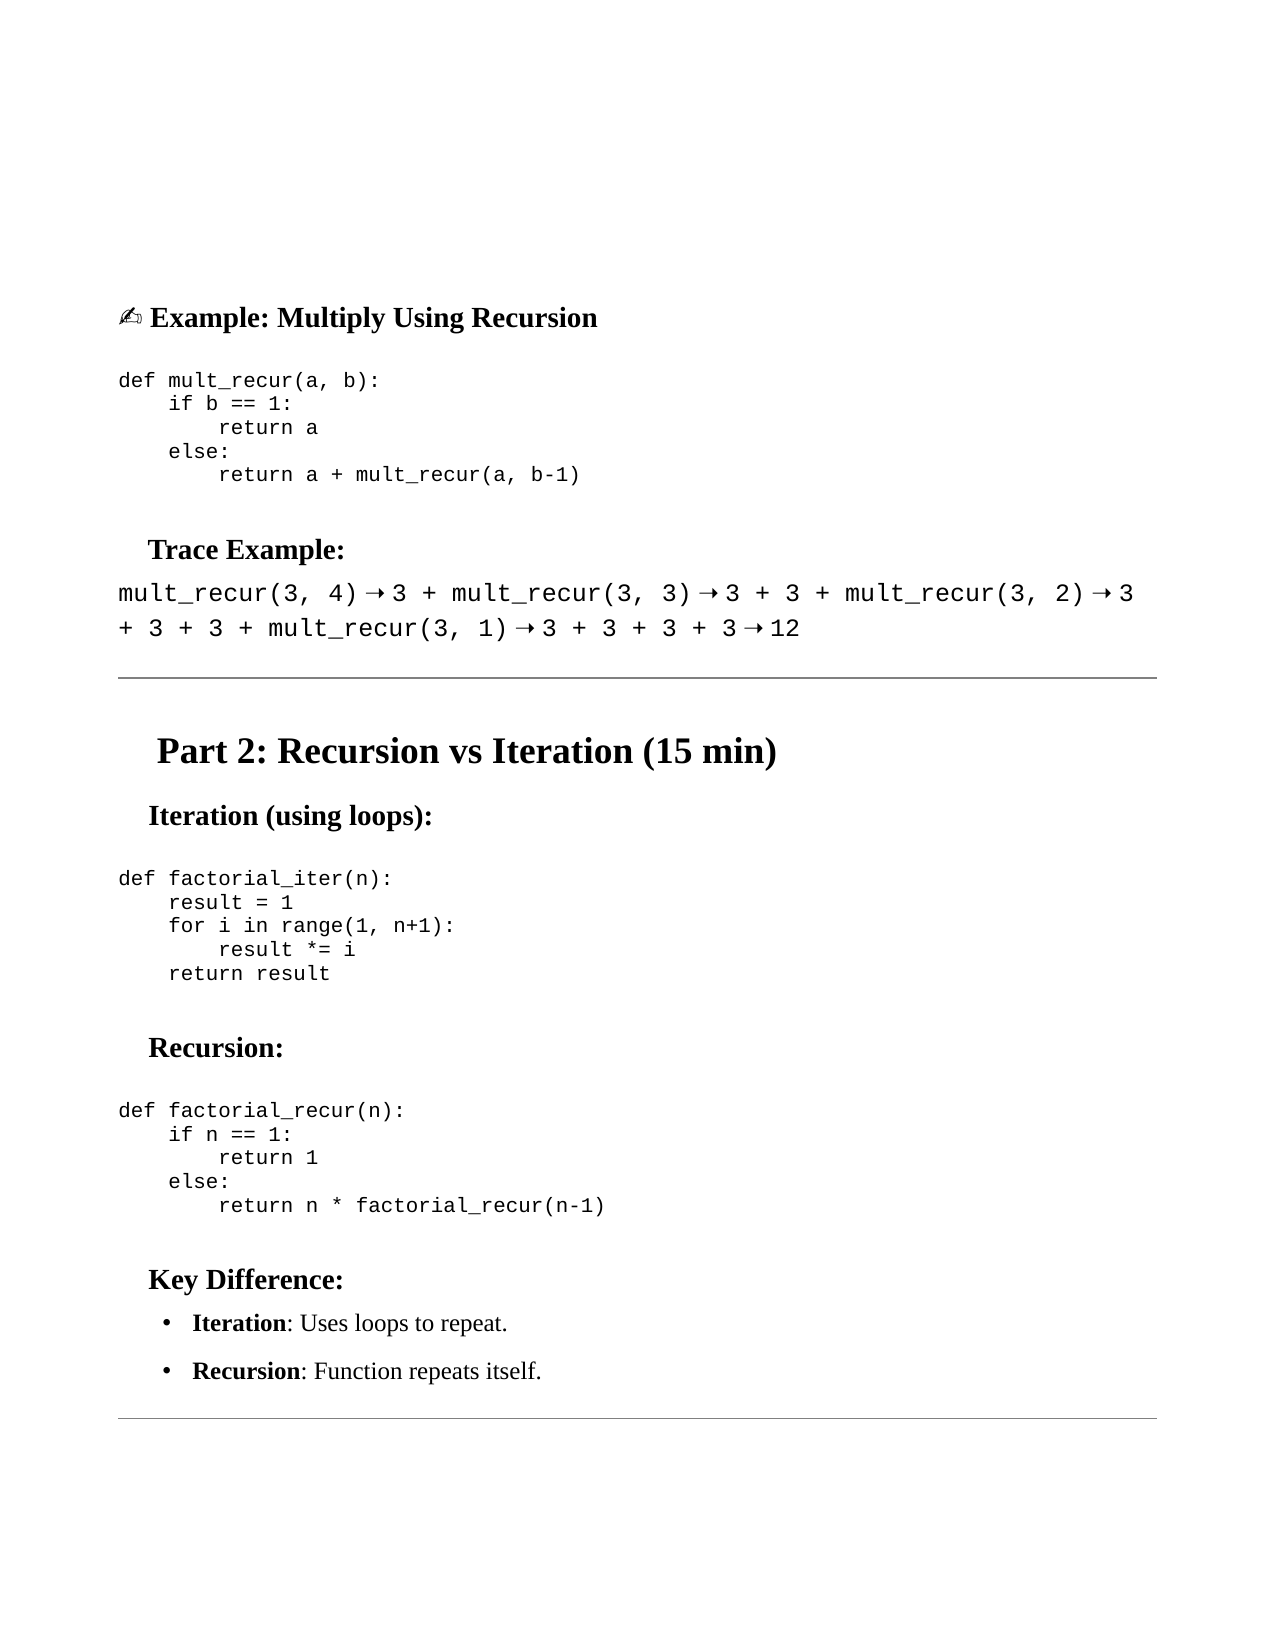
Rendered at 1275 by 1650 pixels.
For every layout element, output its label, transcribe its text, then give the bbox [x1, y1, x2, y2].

text def mult_recur(a, b): [118, 370, 1157, 393]
text return n * factorial_recur(n-1) [118, 1195, 1157, 1218]
text result *= i [118, 939, 1157, 963]
text return a [118, 417, 1157, 441]
text return 1 [118, 1147, 1157, 1171]
text return result [118, 963, 1157, 986]
text return a + mult_recur(a, b-1) [118, 464, 1157, 488]
list Recursion: Function repeats itself. [162, 1356, 1157, 1385]
text def factorial_recur(n): [118, 1100, 1157, 1124]
subtitle 🧠 Key Difference: [118, 1262, 1157, 1296]
subtitle 🔄 Recursion: [118, 1030, 1157, 1064]
text if n == 1: [118, 1124, 1157, 1147]
subtitle ✍️ Example: Multiply Using Recursion [118, 300, 1157, 333]
text def factorial_iter(n): [118, 868, 1157, 892]
text result = 1 [118, 892, 1157, 915]
text for i in range(1, n+1): [118, 915, 1157, 939]
text mult_recur(3, 4) ➝ 3 + mult_recur(3, 3) ➝ 3 + 3 + mult_recur(3, 2) ➝ 3 + 3 + 3 + mult_recur(3, 1) ➝ 3 + 3 + 3 + 3 ➝ 12 [118, 578, 1157, 644]
text if b == 1: [118, 393, 1157, 417]
subtitle 🔁 Iteration (using loops): [118, 798, 1157, 832]
subtitle 🔁 Part 2: Recursion vs Iteration (15 min) [118, 728, 1157, 771]
text else: [118, 441, 1157, 464]
subtitle ✅ Trace Example: [118, 532, 1157, 566]
list Iteration: Uses loops to repeat. [162, 1308, 1157, 1337]
text else: [118, 1171, 1157, 1195]
